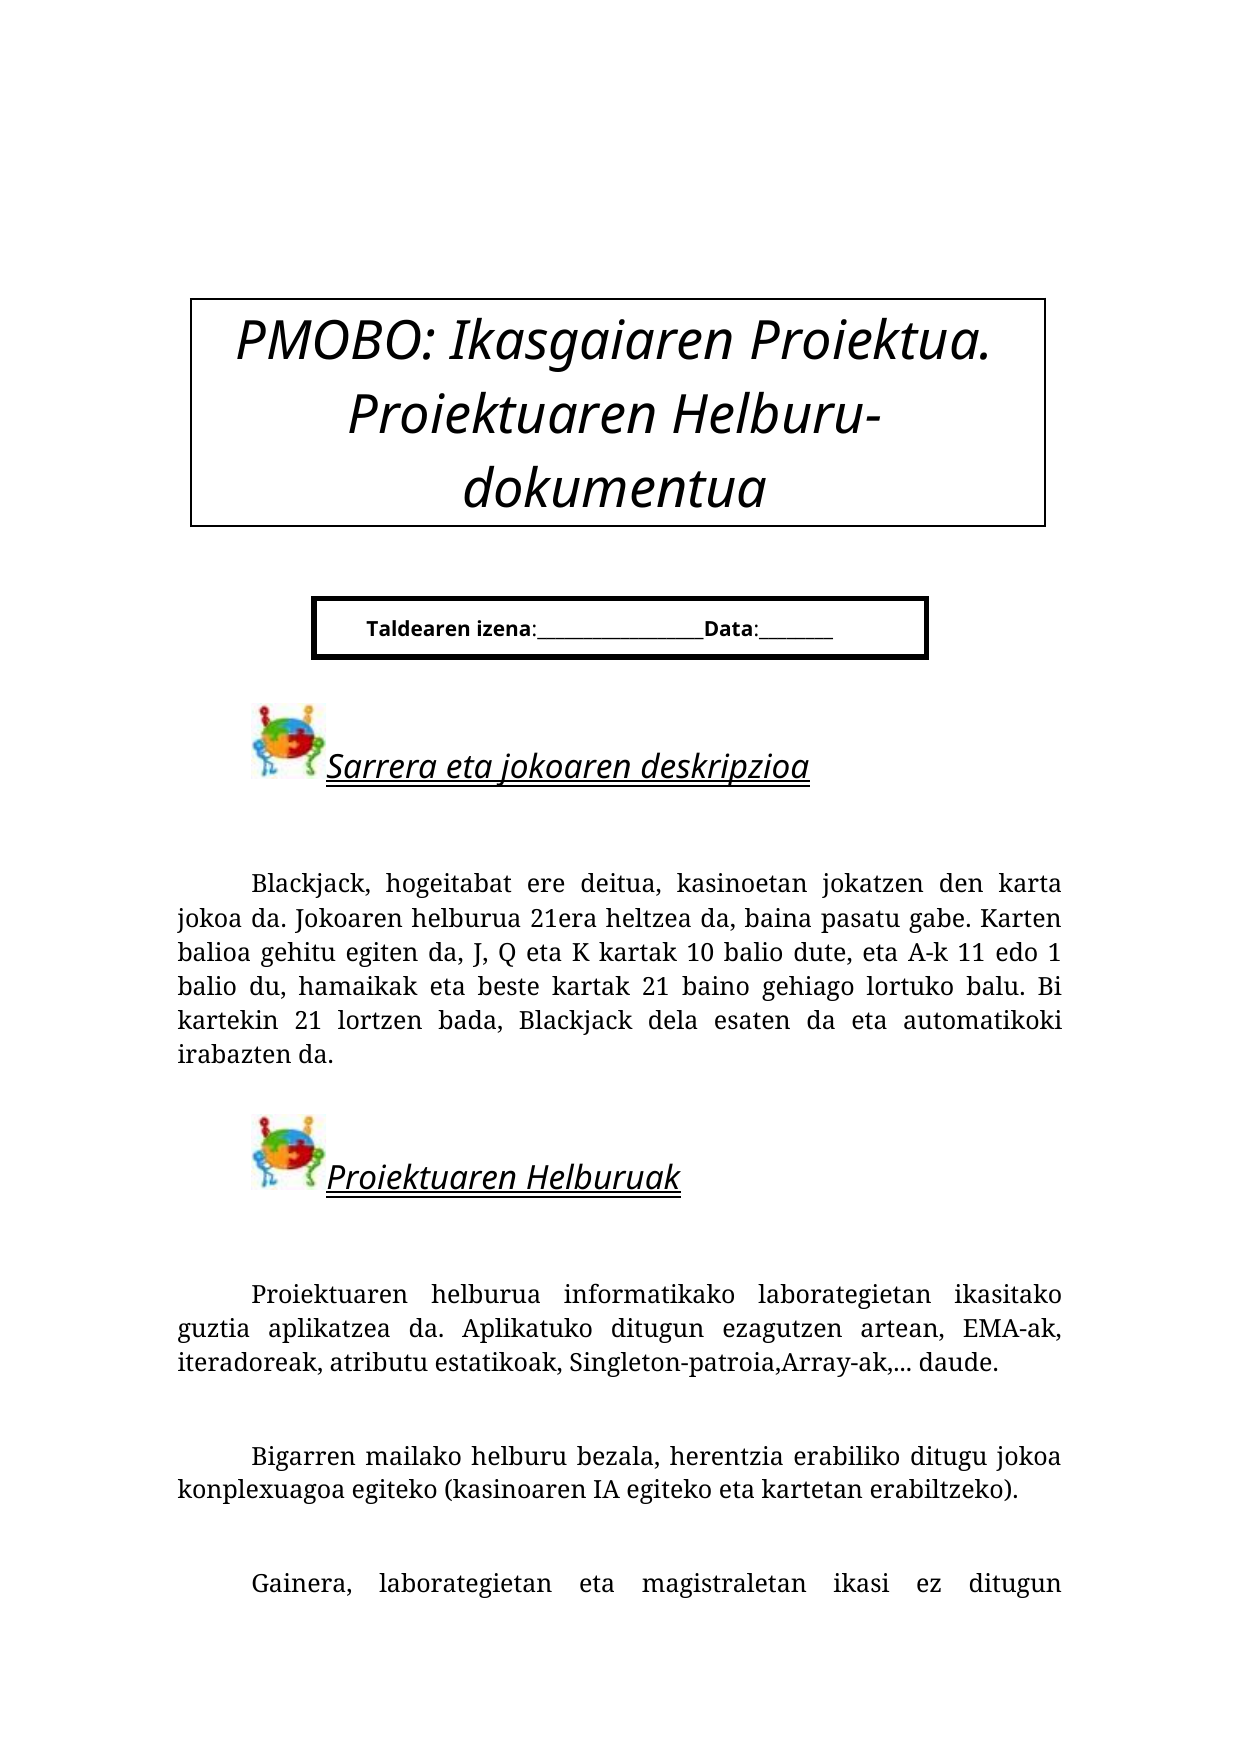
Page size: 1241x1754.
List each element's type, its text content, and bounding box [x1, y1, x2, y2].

subtitle PMOBO: Ikasgaiaren Proiektua. Proiektuaren Helburu-dokumentua [192, 300, 1044, 525]
subtitle Sarrera eta jokoaren deskripzioa [251, 703, 1063, 788]
text Blackjack, hogeitabat ere deitua, kasinoetan jokatzen den karta jokoa da. Jokoaren helburua 21era heltzea da, baina pasatu gabe. Karten balioa gehitu egiten da, J, Q eta K kartak 10 balio dute, eta A-k 11 edo 1 balio du, hamaikak eta beste kartak 21 baino gehiago lortuko balu. Bi kartekin 21 lortzen bada, Blackjack dela esaten da eta automatikoki irabazten da. [177, 866, 1063, 1071]
text Proiektuaren helburua informatikako laborategietan ikasitako guztia aplikatzea da. Aplikatuko ditugun ezagutzen artean, EMA-ak, iteradoreak, atributu estatikoak, Singleton-patroia,Array-ak,... daude. [177, 1277, 1063, 1379]
text Bigarren mailako helburu bezala, herentzia erabiliko ditugu jokoa konplexuagoa egiteko (kasinoaren IA egiteko eta kartetan erabiltzeko). [177, 1438, 1063, 1506]
picture [251, 703, 327, 779]
subtitle Proiektuaren Helburuak [251, 1114, 1063, 1199]
picture [251, 1114, 327, 1190]
text Taldearen izena:__________________Data:________ [317, 601, 924, 654]
text Gainera, laborategietan eta magistraletan ikasi ez ditugun [177, 1565, 1063, 1599]
